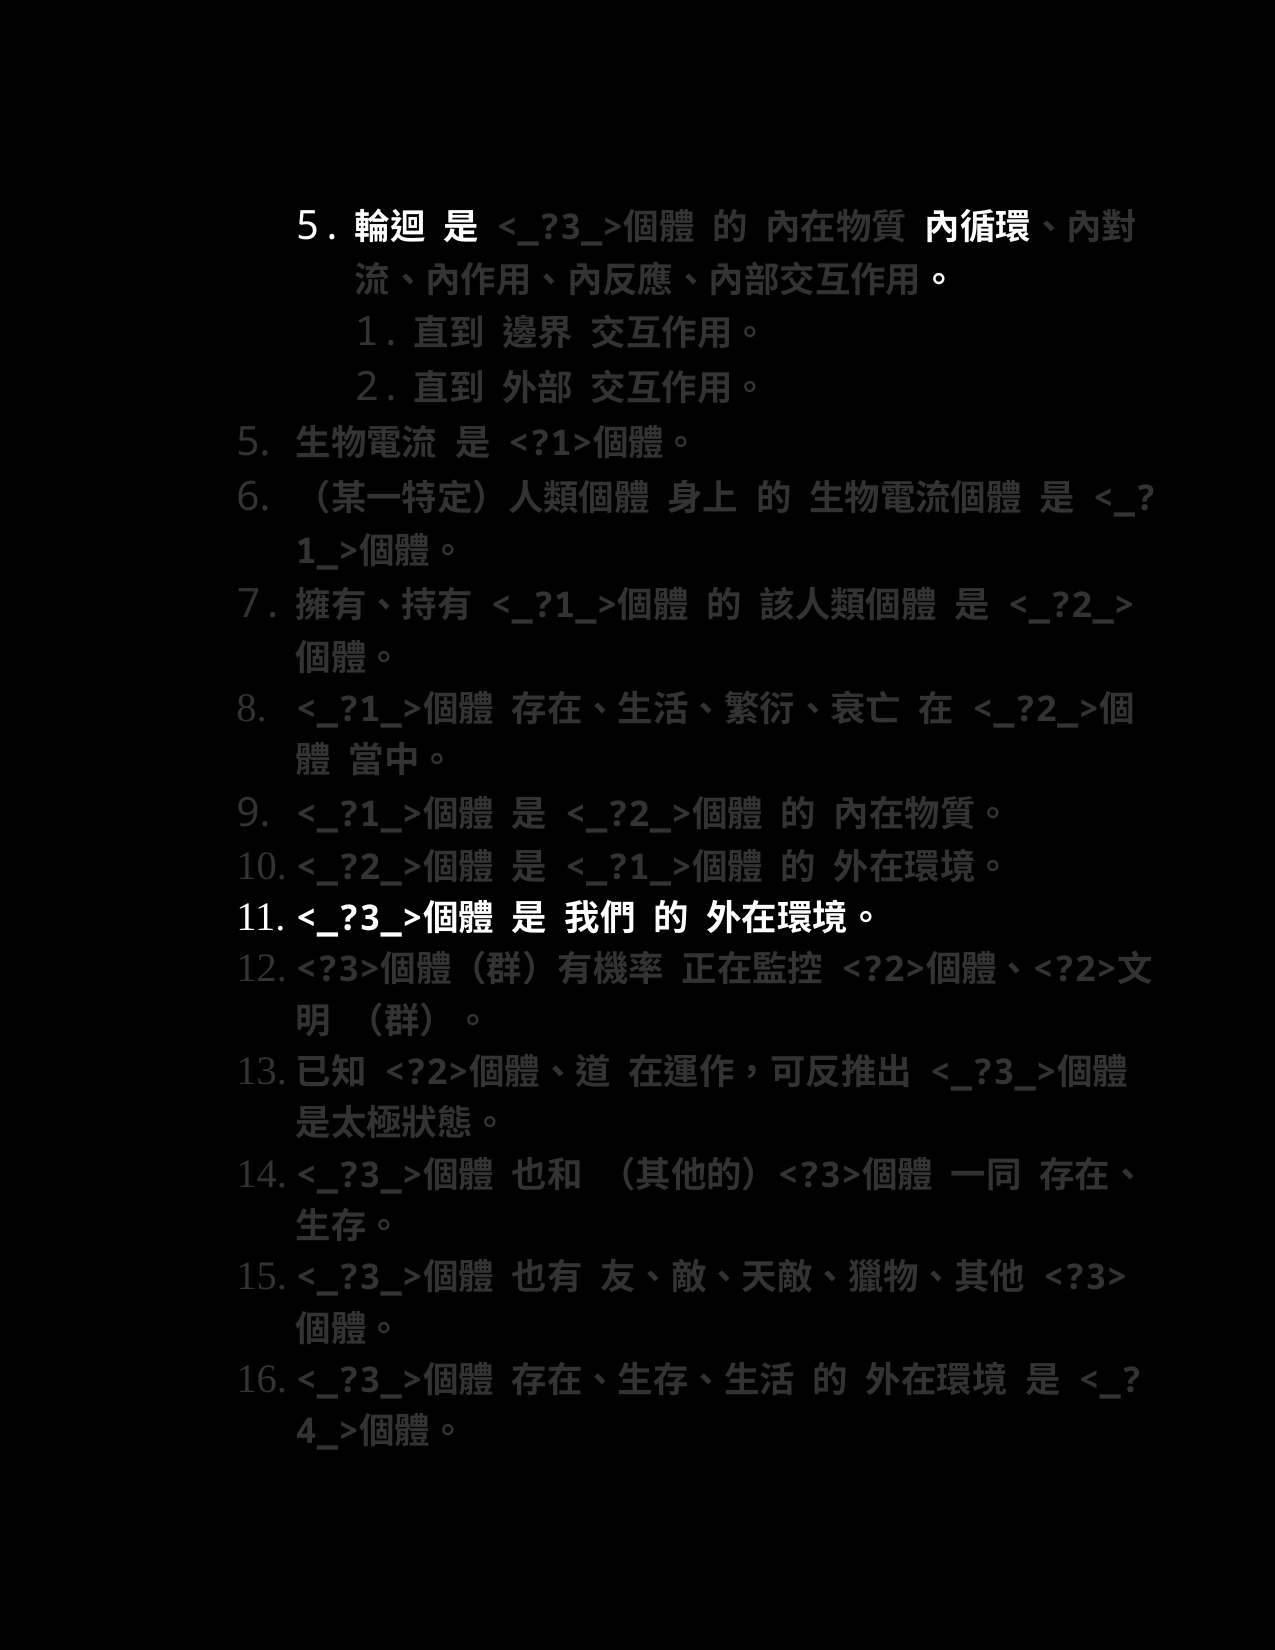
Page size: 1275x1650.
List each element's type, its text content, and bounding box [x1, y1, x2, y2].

list <?3>個體（群）有機率 正在監控 <?2>個體、<?2>文明 （群）。 [236, 941, 1157, 1043]
list <_?3_>個體 也有 友、敵、天敵、獵物、其他 <?3>個體。 [236, 1248, 1157, 1351]
list <_?1_>個體 是 <_?2_>個體 的 內在物質。 [236, 783, 1157, 838]
list <_?3_>個體 是 我們 的 外在環境。 [236, 889, 1157, 941]
list （某一特定）人類個體 身上 的 生物電流個體 是 <_?1_>個體。 [236, 467, 1157, 574]
list 直到 外部 交互作用。 [354, 357, 1157, 412]
list <_?1_>個體 存在、生活、繁衍、衰亡 在 <_?2_>個體 當中。 [236, 680, 1157, 783]
list <_?2_>個體 是 <_?1_>個體 的 外在環境。 [236, 838, 1157, 889]
list <_?3_>個體 也和 （其他的）<?3>個體 一同 存在、生存。 [236, 1146, 1157, 1248]
list 已知 <?2>個體、道 在運作，可反推出 <_?3_>個體是太極狀態。 [236, 1043, 1157, 1146]
list 直到 邊界 交互作用。 [354, 302, 1157, 357]
list 輪迴 是 <_?3_>個體 的 內在物質 內循環、內對流、內作用、內反應、內部交互作用。 [295, 196, 1157, 302]
list <_?3_>個體 存在、生存、生活 的 外在環境 是 <_?4_>個體。 [236, 1351, 1157, 1454]
list 生物電流 是 <?1>個體。 [236, 412, 1157, 467]
list 擁有、持有 <_?1_>個體 的 該人類個體 是 <_?2_>個體。 [236, 574, 1157, 680]
